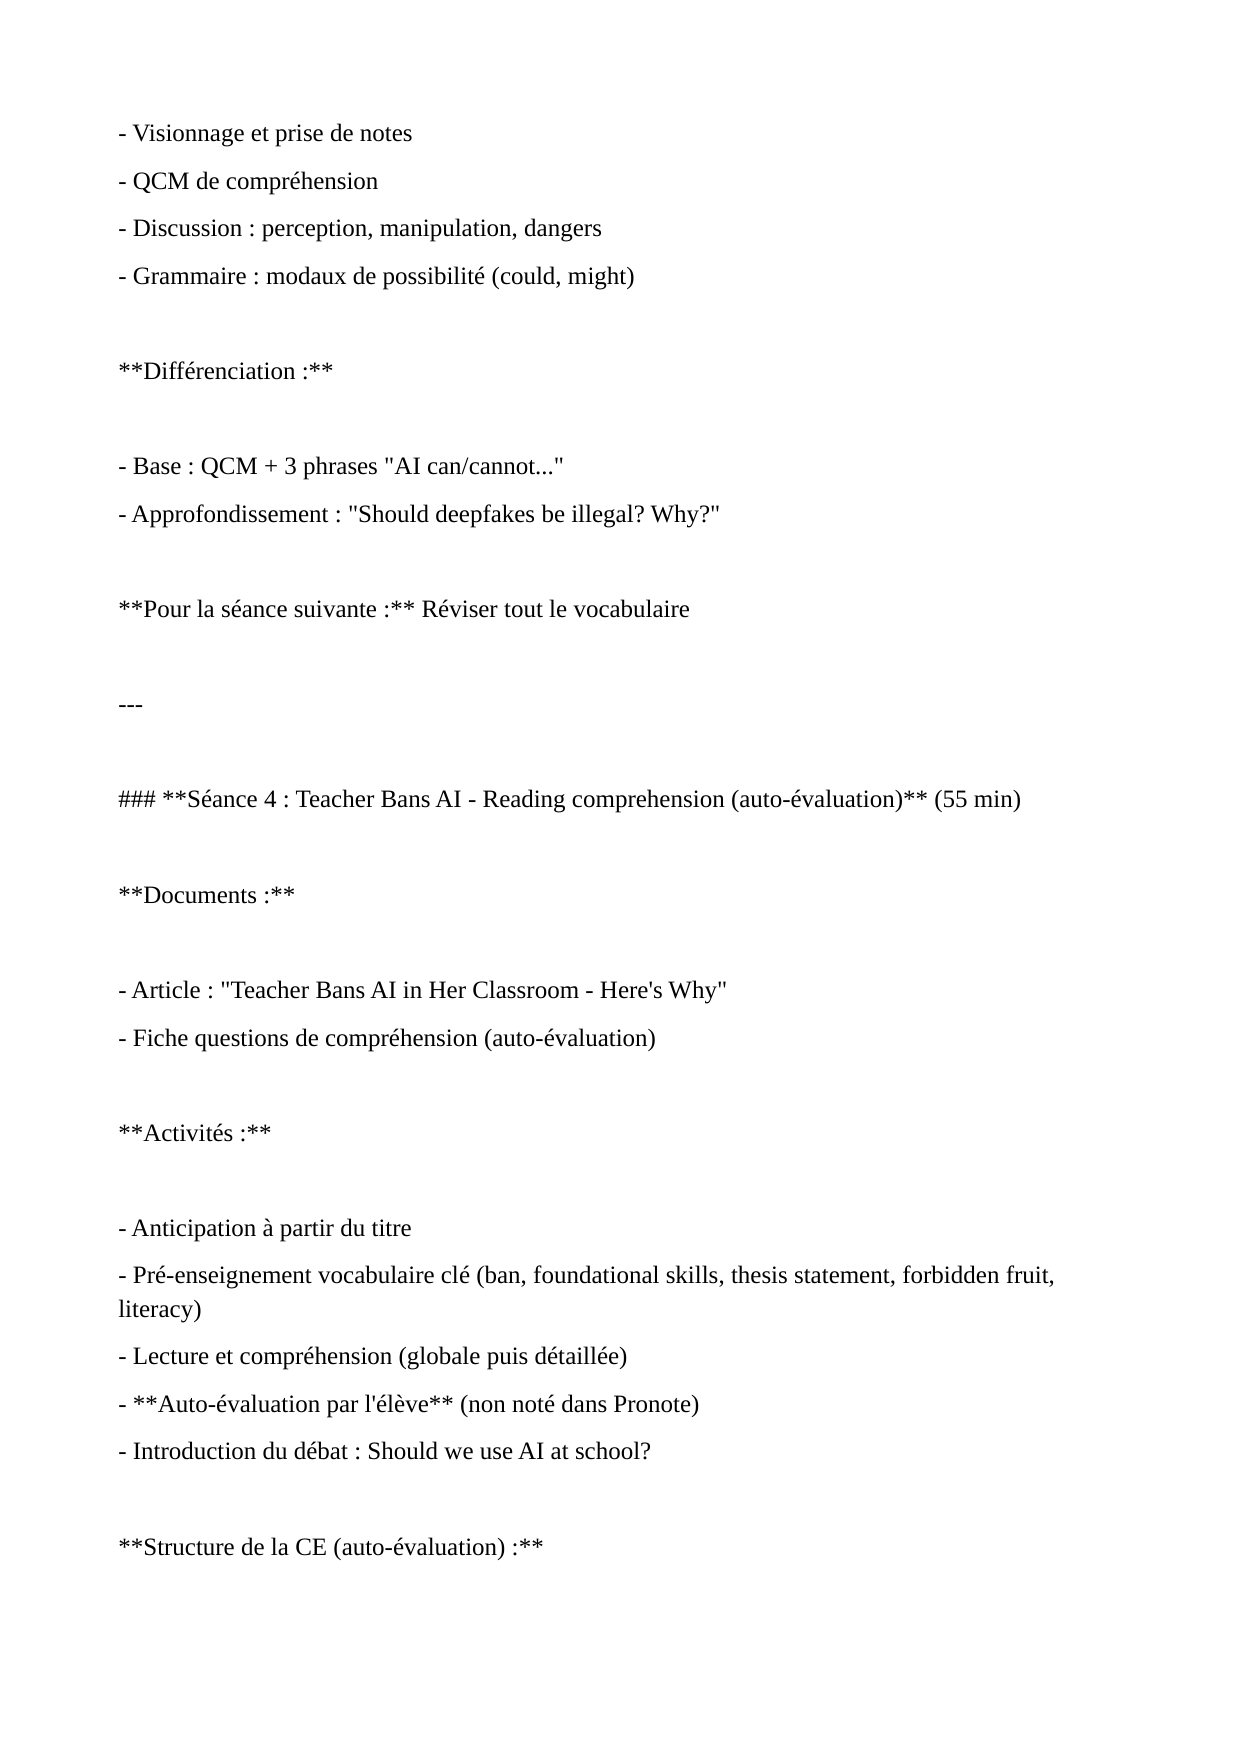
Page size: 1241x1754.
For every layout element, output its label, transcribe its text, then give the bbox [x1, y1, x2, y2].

text **Activités :** [118, 1118, 1122, 1147]
text - Base : QCM + 3 phrases "AI can/cannot..." [118, 451, 1122, 480]
text - Lecture et compréhension (globale puis détaillée) [118, 1341, 1122, 1370]
text - Article : "Teacher Bans AI in Her Classroom - Here's Why" [118, 975, 1122, 1004]
text **Différenciation :** [118, 356, 1122, 385]
text - Introduction du débat : Should we use AI at school? [118, 1436, 1122, 1465]
text - **Auto-évaluation par l'élève** (non noté dans Pronote) [118, 1389, 1122, 1418]
text **Pour la séance suivante :** Réviser tout le vocabulaire [118, 594, 1122, 623]
text - Pré-enseignement vocabulaire clé (ban, foundational skills, thesis statement, forbidden fruit, literacy) [118, 1261, 1122, 1322]
text --- [118, 689, 1122, 718]
text - Visionnage et prise de notes [118, 118, 1122, 147]
text - Anticipation à partir du titre [118, 1213, 1122, 1242]
text **Structure de la CE (auto-évaluation) :** [118, 1532, 1122, 1560]
text - Discussion : perception, manipulation, dangers [118, 213, 1122, 242]
text - Grammaire : modaux de possibilité (could, might) [118, 261, 1122, 290]
text ### **Séance 4 : Teacher Bans AI - Reading comprehension (auto-évaluation)** (55 min) [118, 784, 1122, 813]
text - QCM de compréhension [118, 166, 1122, 194]
text - Approfondissement : "Should deepfakes be illegal? Why?" [118, 499, 1122, 528]
text **Documents :** [118, 880, 1122, 908]
text - Fiche questions de compréhension (auto-évaluation) [118, 1023, 1122, 1051]
